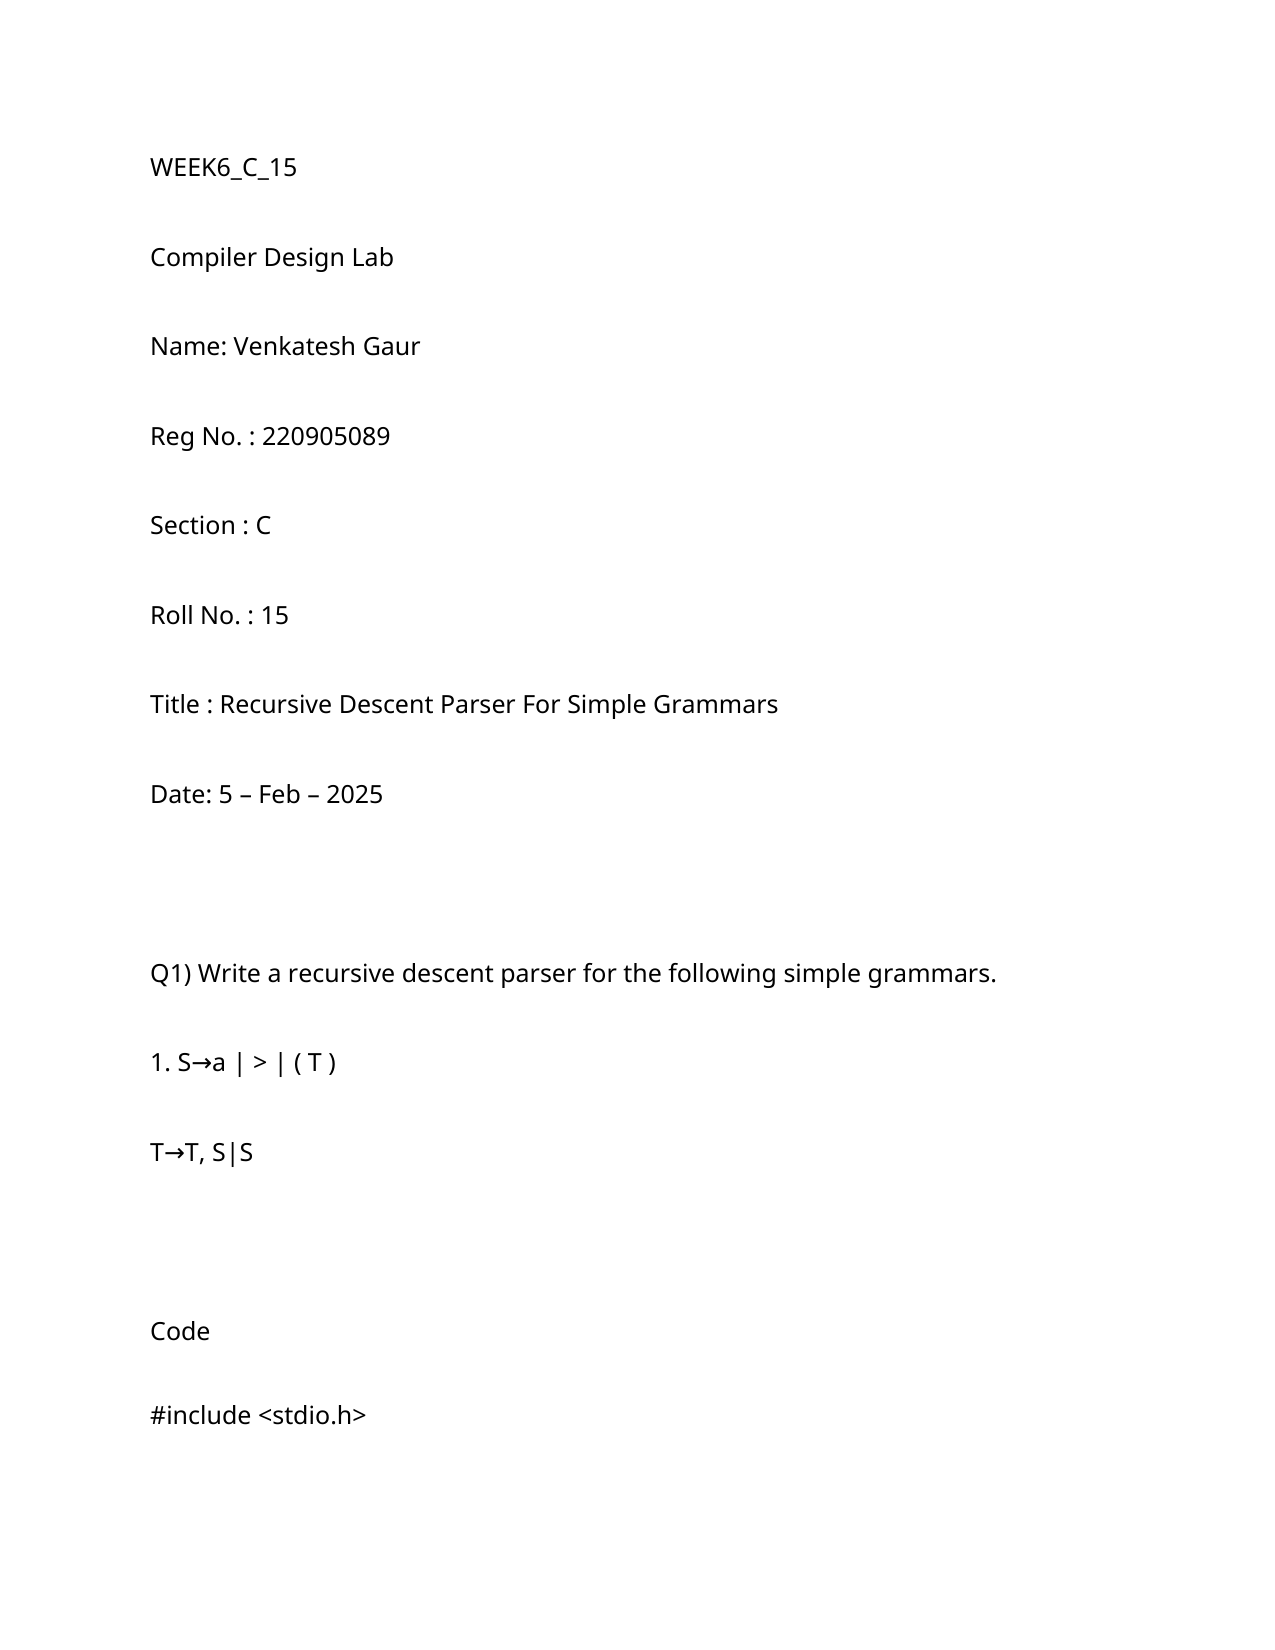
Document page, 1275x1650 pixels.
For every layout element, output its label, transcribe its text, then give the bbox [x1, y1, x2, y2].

text WEEK6_C_15 [150, 150, 1125, 184]
text Reg No. : 220905089 [150, 418, 1125, 452]
text Name: Venkatesh Gaur [150, 329, 1125, 363]
text 1. S→a | > | ( T ) [150, 1045, 1125, 1079]
text #include <stdio.h> [150, 1397, 1125, 1431]
text Title : Recursive Descent Parser For Simple Grammars [150, 687, 1125, 721]
text Q1) Write a recursive descent parser for the following simple grammars. [150, 955, 1125, 989]
text Date: 5 – Feb – 2025 [150, 776, 1125, 810]
text Roll No. : 15 [150, 597, 1125, 631]
text T→T, S|S [150, 1134, 1125, 1168]
text Compiler Design Lab [150, 239, 1125, 273]
text Section : C [150, 508, 1125, 542]
text Code [150, 1313, 1125, 1347]
